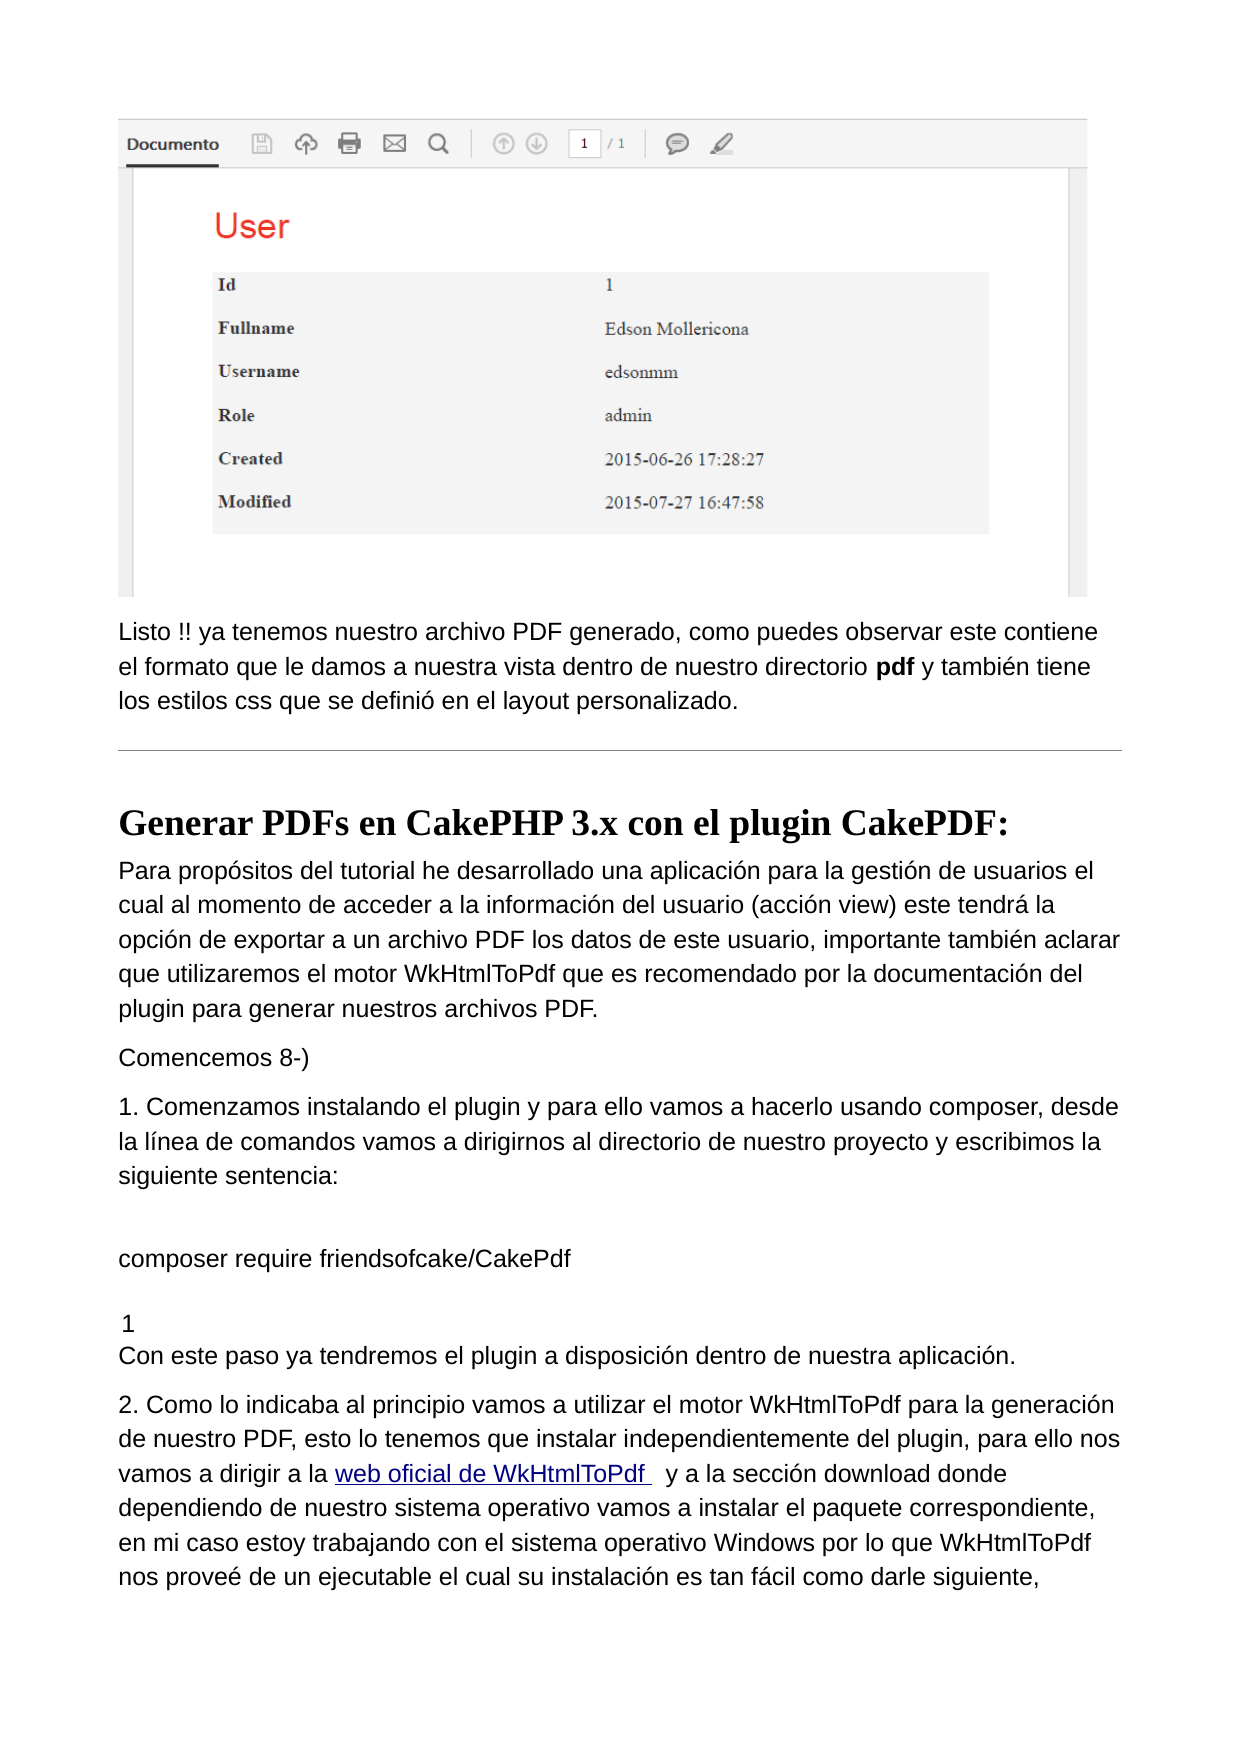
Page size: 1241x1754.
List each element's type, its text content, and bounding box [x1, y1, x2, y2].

text 1. Comenzamos instalando el plugin y para ello vamos a hacerlo usando composer, desde la línea de comandos vamos a dirigirnos al directorio de nuestro proyecto y escribimos la siguiente sentencia: [118, 1092, 1122, 1190]
table_header 1 [118, 1298, 145, 1341]
text Listo !! ya tenemos nuestro archivo PDF generado, como puedes observar este contiene el formato que le damos a nuestra vista dentro de nuestro directorio pdf y también tiene los estilos css que se definió en el layout personalizado. [118, 617, 1122, 715]
text composer require friendsofcake/CakePdf [118, 1235, 1122, 1273]
picture [118, 118, 1088, 597]
text Comencemos 8-) [118, 1043, 1122, 1072]
text 2. Como lo indicaba al principio vamos a utilizar el motor WkHtmlToPdf para la generación de nuestro PDF, esto lo tenemos que instalar independientemente del plugin, para ello nos vamos a dirigir a la web oficial de WkHtmlToPdf y a la sección download donde dependiendo de nuestro sistema operativo vamos a instalar el paquete correspondiente, en mi caso estoy trabajando con el sistema operativo Windows por lo que WkHtmlToPdf nos proveé de un ejecutable el cual su instalación es tan fácil como darle siguiente, [118, 1390, 1122, 1591]
text Para propósitos del tutorial he desarrollado una aplicación para la gestión de usuarios el cual al momento de acceder a la información del usuario (acción view) este tendrá la opción de exportar a un archivo PDF los datos de este usuario, importante también aclarar que utilizaremos el motor WkHtmlToPdf que es recomendado por la documentación del plugin para generar nuestros archivos PDF. [118, 856, 1122, 1023]
table_header [145, 1298, 611, 1341]
text Con este paso ya tendremos el plugin a disposición dentro de nuestra aplicación. [118, 1341, 1122, 1370]
subtitle Generar PDFs en CakePHP 3.x con el plugin CakePDF: [118, 800, 1122, 843]
